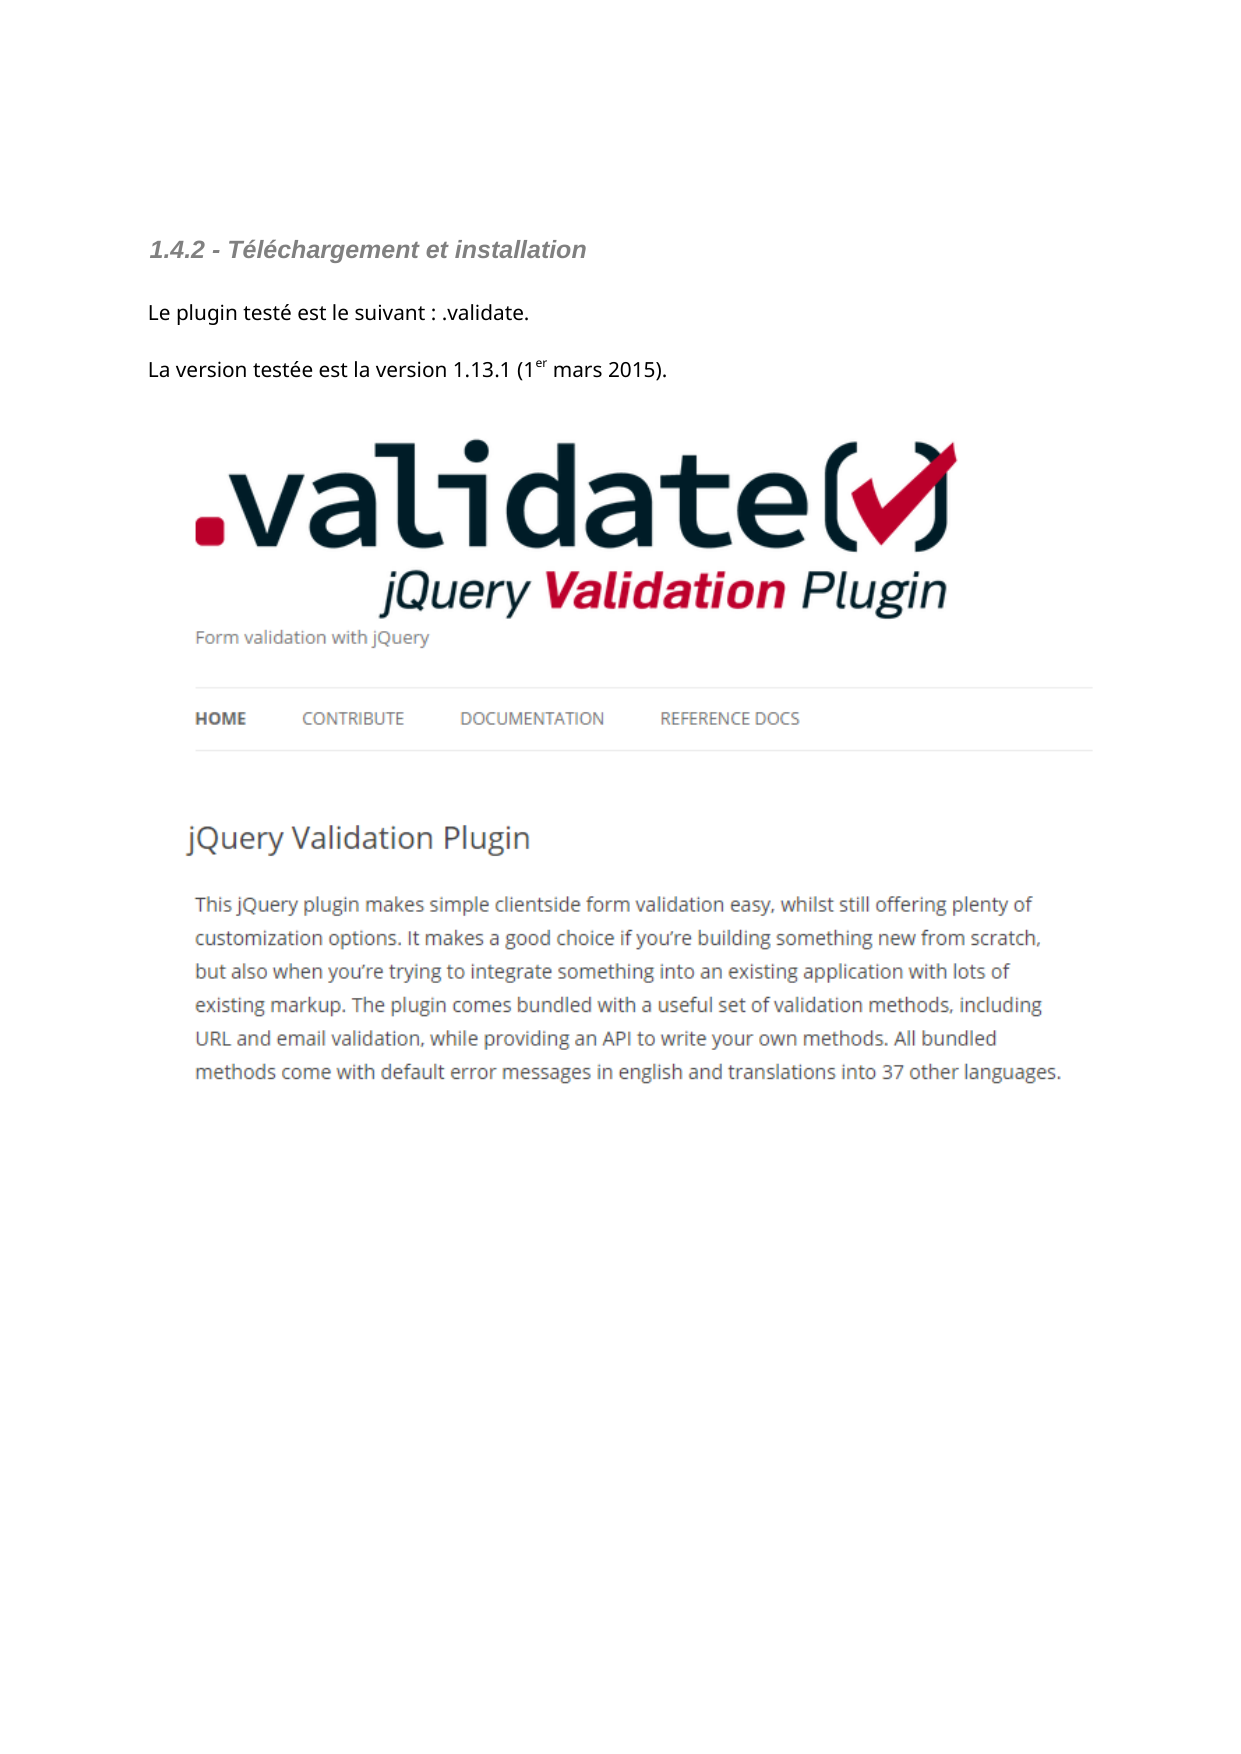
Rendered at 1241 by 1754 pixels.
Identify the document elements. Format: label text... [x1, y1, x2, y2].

text Le plugin testé est le suivant : .validate. [148, 298, 1092, 327]
picture [147, 411, 1093, 1103]
text La version testée est la version 1.13.1 (1er mars 2015). [148, 355, 1092, 383]
subtitle - Téléchargement et installation [149, 235, 1092, 263]
